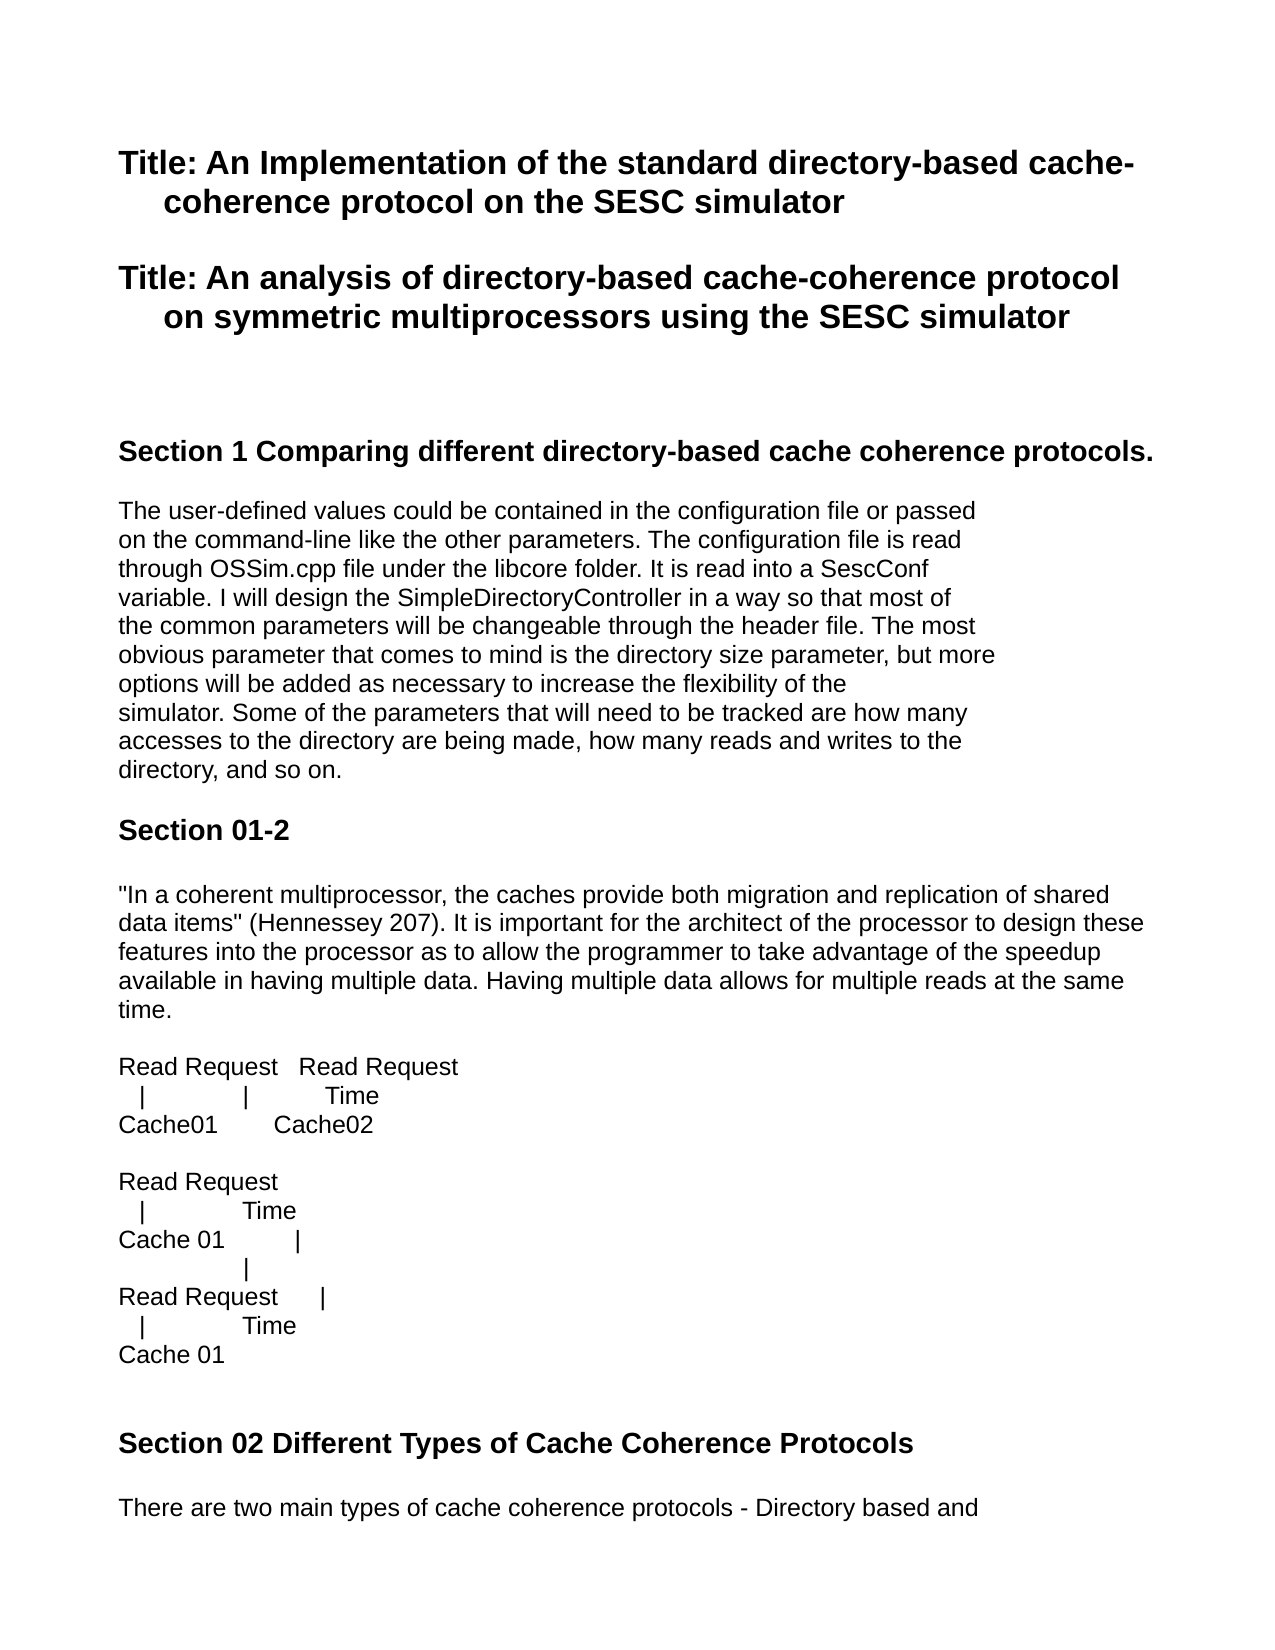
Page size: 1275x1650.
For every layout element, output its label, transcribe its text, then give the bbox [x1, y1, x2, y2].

text Section 01-2 [118, 812, 1157, 846]
text through OSSim.cpp file under the libcore folder. It is read into a SescConf [118, 554, 1157, 582]
text on the command-line like the other parameters. The configuration file is read [118, 525, 1157, 554]
subtitle Title: An Implementation of the standard directory-based cache-coherence protocol on the SESC simulator [118, 143, 1157, 220]
text | [118, 1253, 1157, 1282]
text Cache 01 [118, 1339, 1157, 1368]
text | Time [118, 1311, 1157, 1339]
text simulator. Some of the parameters that will need to be tracked are how many [118, 697, 1157, 726]
text Section 02 Different Types of Cache Coherence Protocols [118, 1426, 1157, 1459]
text obvious parameter that comes to mind is the directory size parameter, but more [118, 640, 1157, 669]
text accesses to the directory are being made, how many reads and writes to the [118, 726, 1157, 755]
text variable. I will design the SimpleDirectoryController in a way so that most of [118, 582, 1157, 611]
text Cache01 Cache02 [118, 1109, 1157, 1138]
text directory, and so on. [118, 755, 1157, 784]
text the common parameters will be changeable through the header file. The most [118, 611, 1157, 640]
text The user-defined values could be contained in the configuration file or passed [118, 496, 1157, 525]
text Read Request [118, 1167, 1157, 1196]
text Section 1 Comparing different directory-based cache coherence protocols. [118, 434, 1157, 467]
text There are two main types of cache coherence protocols - Directory based and [118, 1493, 1157, 1522]
text "In a coherent multiprocessor, the caches provide both migration and replication of shared data items" (Hennessey 207). It is important for the architect of the processor to design these features into the processor as to allow the programmer to take advantage of the speedup available in having multiple data. Having multiple data allows for multiple reads at the same time. [118, 879, 1157, 1023]
text Read Request Read Request [118, 1052, 1157, 1081]
text | | Time [118, 1081, 1157, 1109]
text | Time [118, 1196, 1157, 1224]
subtitle Title: An analysis of directory-based cache-coherence protocol on symmetric multiprocessors using the SESC simulator [118, 258, 1157, 335]
text Cache 01 | [118, 1224, 1157, 1253]
text options will be added as necessary to increase the flexibility of the [118, 669, 1157, 697]
text Read Request | [118, 1282, 1157, 1311]
